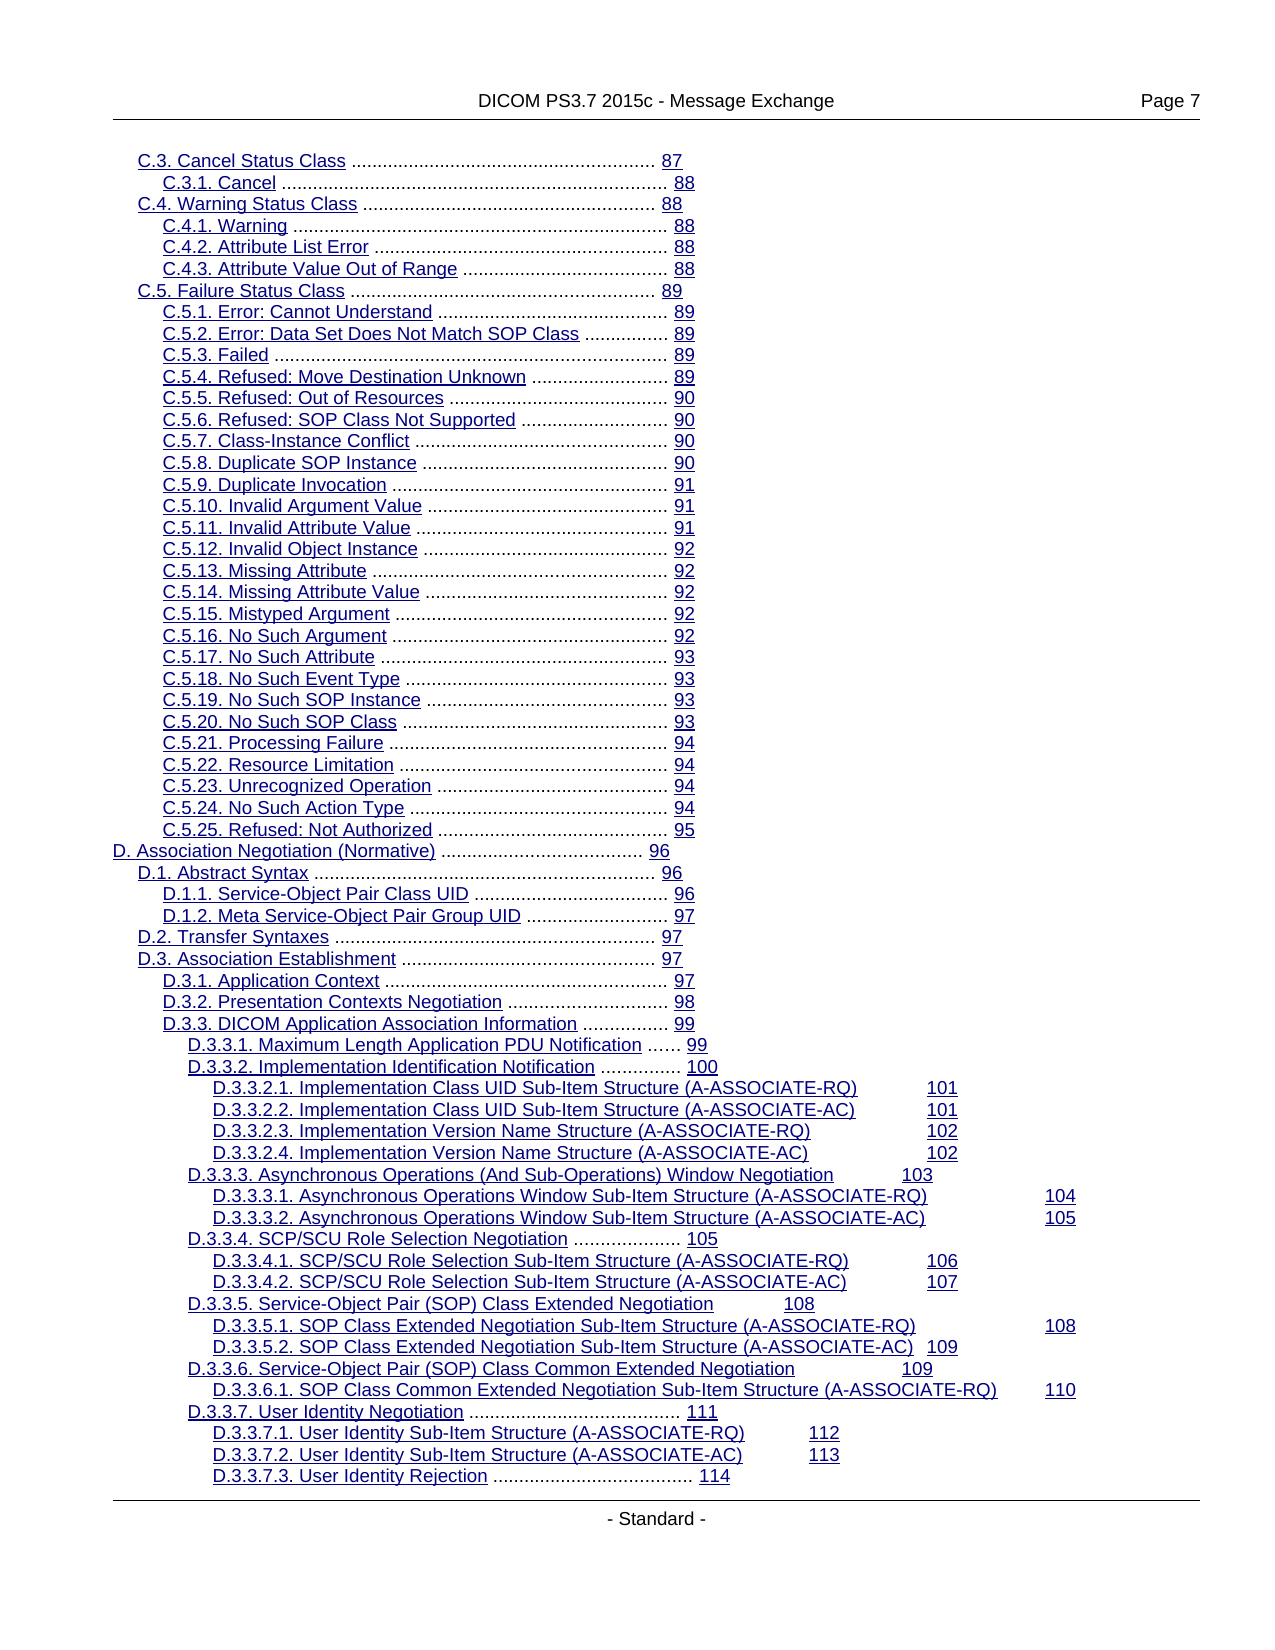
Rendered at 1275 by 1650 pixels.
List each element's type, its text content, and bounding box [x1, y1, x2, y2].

text C.5.16. No Such Argument 0 [162, 624, 1175, 646]
text D.3.3.2.1. Implementation Class UID Sub-Item Structure (A-ASSOCIATE-RQ) 0 [212, 1077, 1175, 1099]
text D.3.3.7.2. User Identity Sub-Item Structure (A-ASSOCIATE-AC) 0 [212, 1444, 1175, 1465]
text C.5.20. No Such SOP Class 0 [162, 711, 1175, 732]
text D.3.3.2. Implementation Identification Notification 0 [187, 1056, 1175, 1077]
text D.3.3.3.1. Asynchronous Operations Window Sub-Item Structure (A-ASSOCIATE-RQ) 0 [212, 1185, 1175, 1207]
text C.5.18. No Such Event Type 0 [162, 667, 1175, 689]
text D.3.3.2.2. Implementation Class UID Sub-Item Structure (A-ASSOCIATE-AC) 0 [212, 1099, 1175, 1120]
text D.3.3.5. Service-Object Pair (SOP) Class Extended Negotiation 0 [187, 1293, 1175, 1314]
text D.1. Abstract Syntax 0 [137, 862, 1175, 883]
text D.1.1. Service-Object Pair Class UID 0 [162, 883, 1175, 905]
text C.5.17. No Such Attribute 0 [162, 646, 1175, 667]
text D.3. Association Establishment 0 [137, 948, 1175, 969]
text C.5.4. Refused: Move Destination Unknown 0 [162, 366, 1175, 387]
text C.5.23. Unrecognized Operation 0 [162, 775, 1175, 797]
text D.3.3.2.3. Implementation Version Name Structure (A-ASSOCIATE-RQ) 0 [212, 1120, 1175, 1142]
text C.5.24. No Such Action Type 0 [162, 797, 1175, 818]
text D.3.3.3. Asynchronous Operations (And Sub-Operations) Window Negotiation 0 [187, 1163, 1175, 1185]
text D.3.3.7.3. User Identity Rejection 0 [212, 1465, 1175, 1487]
text C.5.11. Invalid Attribute Value 0 [162, 517, 1175, 538]
text D.3.3.4.2. SCP/SCU Role Selection Sub-Item Structure (A-ASSOCIATE-AC) 0 [212, 1271, 1175, 1293]
text C.5.19. No Such SOP Instance 0 [162, 689, 1175, 711]
text C.4. Warning Status Class 0 [137, 193, 1175, 215]
text D.3.3.6. Service-Object Pair (SOP) Class Common Extended Negotiation 0 [187, 1357, 1175, 1379]
text C.4.1. Warning 0 [162, 215, 1175, 236]
text D.3.3.7.1. User Identity Sub-Item Structure (A-ASSOCIATE-RQ) 0 [212, 1422, 1175, 1444]
text C.5.2. Error: Data Set Does Not Match SOP Class 0 [162, 322, 1175, 344]
text C.4.2. Attribute List Error 0 [162, 236, 1175, 258]
text D.3.3.6.1. SOP Class Common Extended Negotiation Sub-Item Structure (A-ASSOCIATE-RQ) 0 [212, 1379, 1175, 1401]
text D.3.3.5.2. SOP Class Extended Negotiation Sub-Item Structure (A-ASSOCIATE-AC) 0 [212, 1336, 1175, 1357]
text C.5. Failure Status Class 0 [137, 279, 1175, 301]
text C.5.9. Duplicate Invocation 0 [162, 473, 1175, 495]
text C.5.5. Refused: Out of Resources 0 [162, 387, 1175, 409]
text C.3. Cancel Status Class 0 [137, 150, 1175, 172]
text C.5.13. Missing Attribute 0 [162, 560, 1175, 581]
text D.3.3.3.2. Asynchronous Operations Window Sub-Item Structure (A-ASSOCIATE-AC) 0 [212, 1207, 1175, 1228]
text C.5.12. Invalid Object Instance 0 [162, 538, 1175, 560]
text C.5.22. Resource Limitation 0 [162, 754, 1175, 775]
text D. Association Negotiation (Normative) 0 [112, 840, 1175, 862]
text C.5.21. Processing Failure 0 [162, 732, 1175, 754]
text D.3.3.7. User Identity Negotiation 0 [187, 1401, 1175, 1422]
text D.3.3.4.1. SCP/SCU Role Selection Sub-Item Structure (A-ASSOCIATE-RQ) 0 [212, 1250, 1175, 1271]
text C.5.7. Class-Instance Conflict 0 [162, 430, 1175, 452]
text C.5.10. Invalid Argument Value 0 [162, 495, 1175, 517]
text D.3.1. Application Context 0 [162, 969, 1175, 991]
text D.3.3. DICOM Application Association Information 0 [162, 1012, 1175, 1034]
text C.5.8. Duplicate SOP Instance 0 [162, 452, 1175, 473]
text D.3.3.2.4. Implementation Version Name Structure (A-ASSOCIATE-AC) 0 [212, 1142, 1175, 1163]
text D.3.3.4. SCP/SCU Role Selection Negotiation 0 [187, 1228, 1175, 1250]
text C.5.25. Refused: Not Authorized 0 [162, 818, 1175, 840]
text C.4.3. Attribute Value Out of Range 0 [162, 258, 1175, 279]
text D.1.2. Meta Service-Object Pair Group UID 0 [162, 905, 1175, 926]
text C.5.14. Missing Attribute Value 0 [162, 581, 1175, 603]
text D.3.3.5.1. SOP Class Extended Negotiation Sub-Item Structure (A-ASSOCIATE-RQ) 0 [212, 1314, 1175, 1336]
text C.5.1. Error: Cannot Understand 0 [162, 301, 1175, 322]
text D.3.2. Presentation Contexts Negotiation 0 [162, 991, 1175, 1012]
text C.3.1. Cancel 0 [162, 172, 1175, 193]
text D.2. Transfer Syntaxes 0 [137, 926, 1175, 948]
text D.3.3.1. Maximum Length Application PDU Notification 0 [187, 1034, 1175, 1056]
text C.5.3. Failed 0 [162, 344, 1175, 366]
text C.5.15. Mistyped Argument 0 [162, 603, 1175, 624]
text C.5.6. Refused: SOP Class Not Supported 0 [162, 409, 1175, 430]
